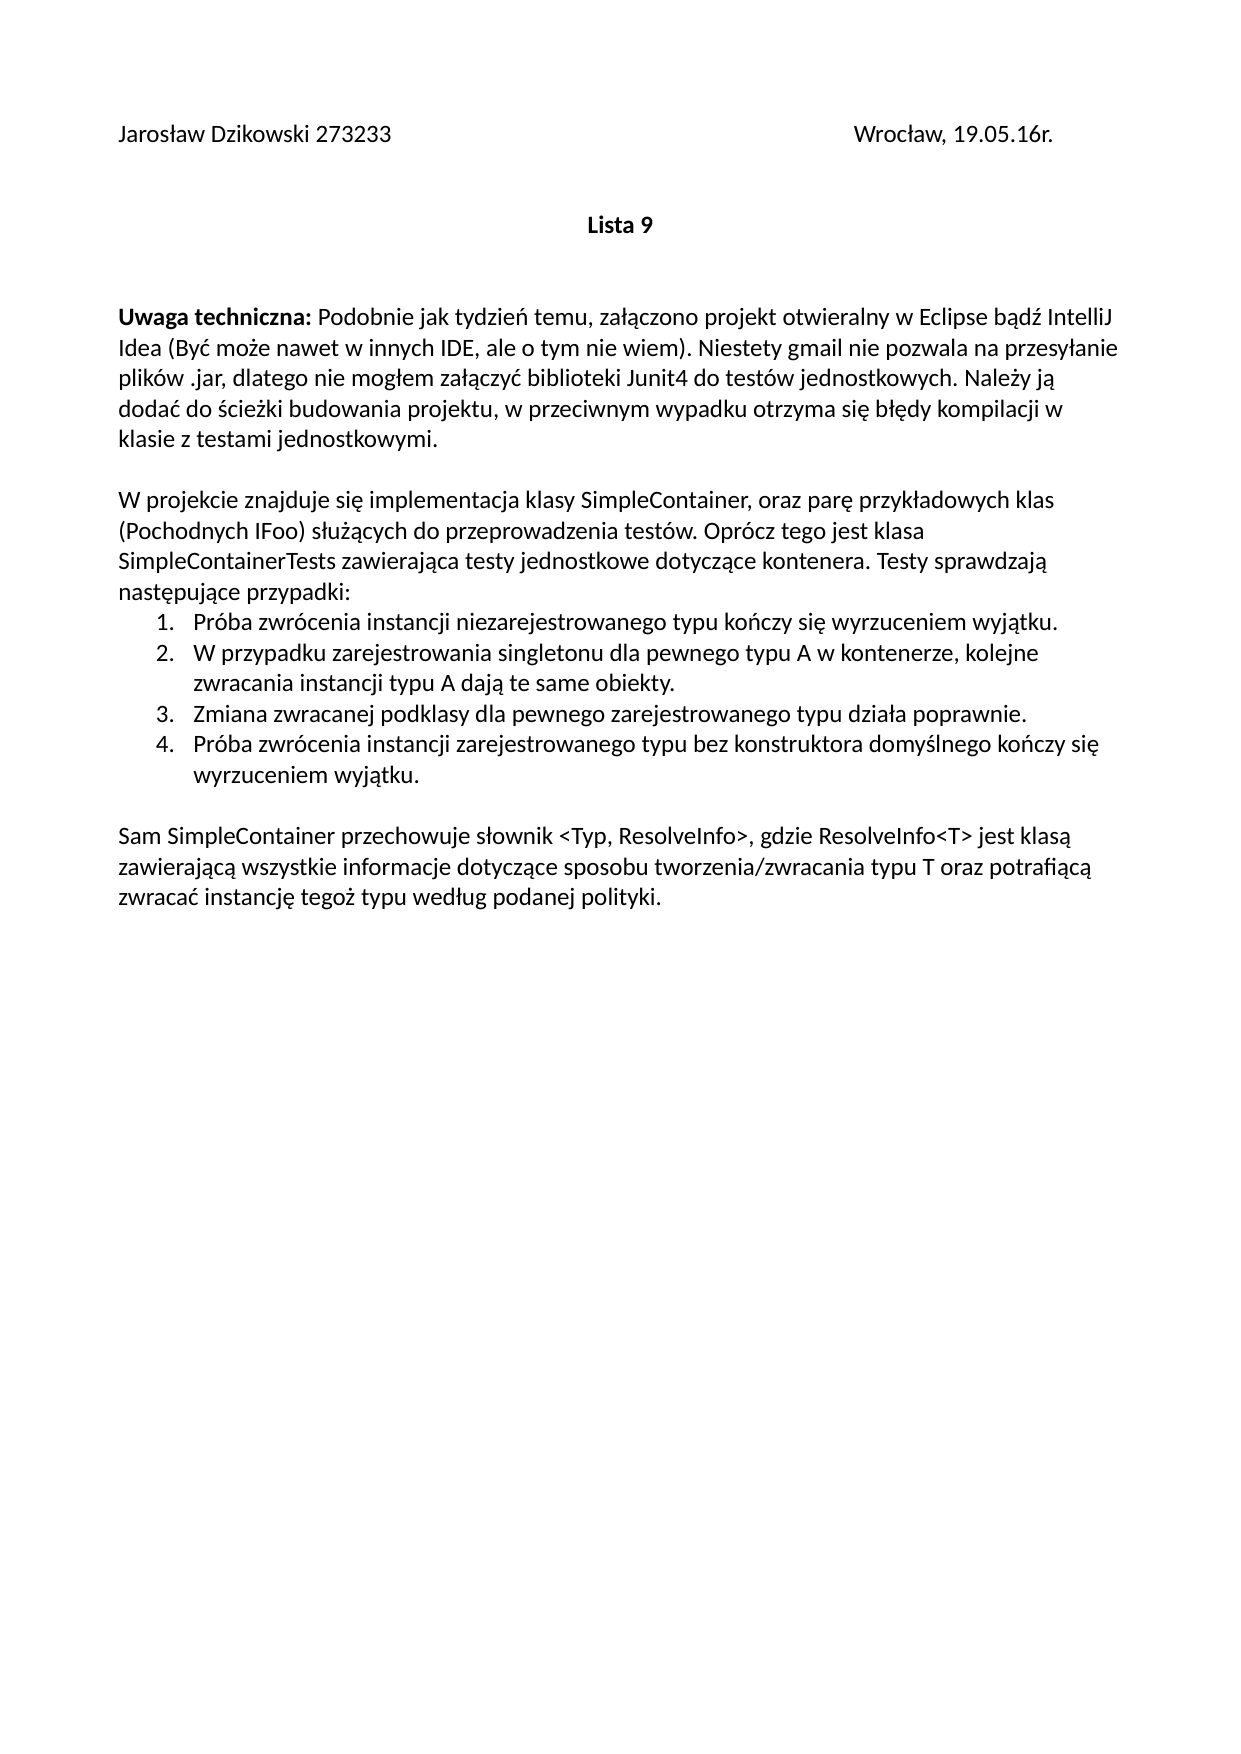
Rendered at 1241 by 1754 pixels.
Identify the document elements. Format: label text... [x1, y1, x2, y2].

list Próba zwrócenia instancji zarejestrowanego typu bez konstruktora domyślnego kończy się wyrzuceniem wyjątku. [156, 728, 1122, 789]
list Zmiana zwracanej podklasy dla pewnego zarejestrowanego typu działa poprawnie. [156, 698, 1122, 728]
list W przypadku zarejestrowania singletonu dla pewnego typu A w kontenerze, kolejne zwracania instancji typu A dają te same obiekty. [156, 637, 1122, 698]
text W projekcie znajduje się implementacja klasy SimpleContainer, oraz parę przykładowych klas (Pochodnych IFoo) służących do przeprowadzenia testów. Oprócz tego jest klasa SimpleContainerTests zawierająca testy jednostkowe dotyczące kontenera. Testy sprawdzają następujące przypadki: [118, 484, 1122, 606]
list Próba zwrócenia instancji niezarejestrowanego typu kończy się wyrzuceniem wyjątku. [156, 606, 1122, 637]
text Sam SimpleContainer przechowuje słownik <Typ, ResolveInfo>, gdzie ResolveInfo<T> jest klasą zawierającą wszystkie informacje dotyczące sposobu tworzenia/zwracania typu T oraz potrafiącą zwracać instancję tegoż typu według podanej polityki. [118, 820, 1122, 912]
text Lista 9 [118, 210, 1122, 240]
text Jarosław Dzikowski 273233 Wrocław, 19.05.16r. [118, 118, 1122, 149]
text Uwaga techniczna: Podobnie jak tydzień temu, załączono projekt otwieralny w Eclipse bądź IntelliJ Idea (Być może nawet w innych IDE, ale o tym nie wiem). Niestety gmail nie pozwala na przesyłanie plików .jar, dlatego nie mogłem załączyć biblioteki Junit4 do testów jednostkowych. Należy ją dodać do ścieżki budowania projektu, w przeciwnym wypadku otrzyma się błędy kompilacji w klasie z testami jednostkowymi. [118, 301, 1122, 454]
